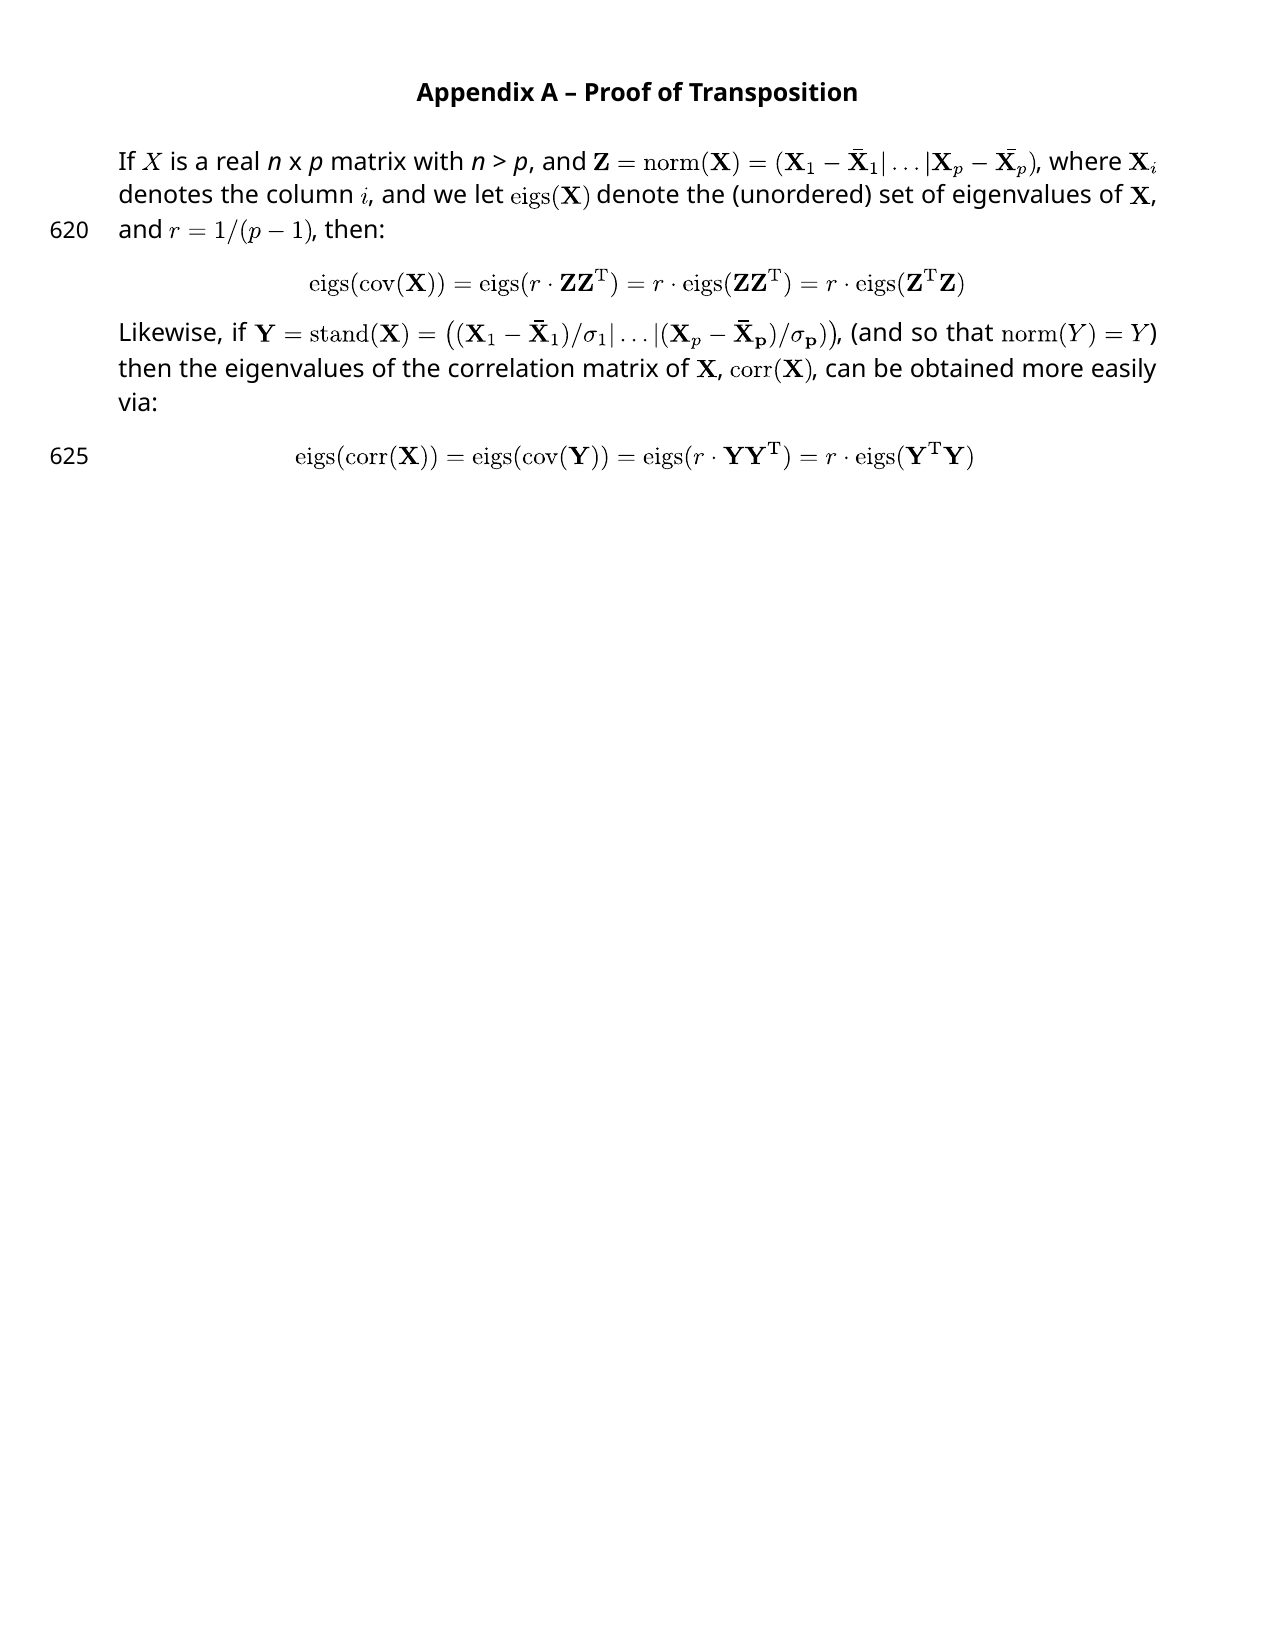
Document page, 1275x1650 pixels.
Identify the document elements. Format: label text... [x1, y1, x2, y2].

text If is a real n x p matrix with n > p, and , where denotes the column , and we let denote the (unordered) set of eigenvalues of , and , then: [118, 143, 1157, 245]
text Appendix A – Proof of Transposition [118, 75, 1157, 109]
text Likewise, if , (and so that ) then the eigenvalues of the correlation matrix of , , can be obtained more easily via: [118, 315, 1157, 418]
